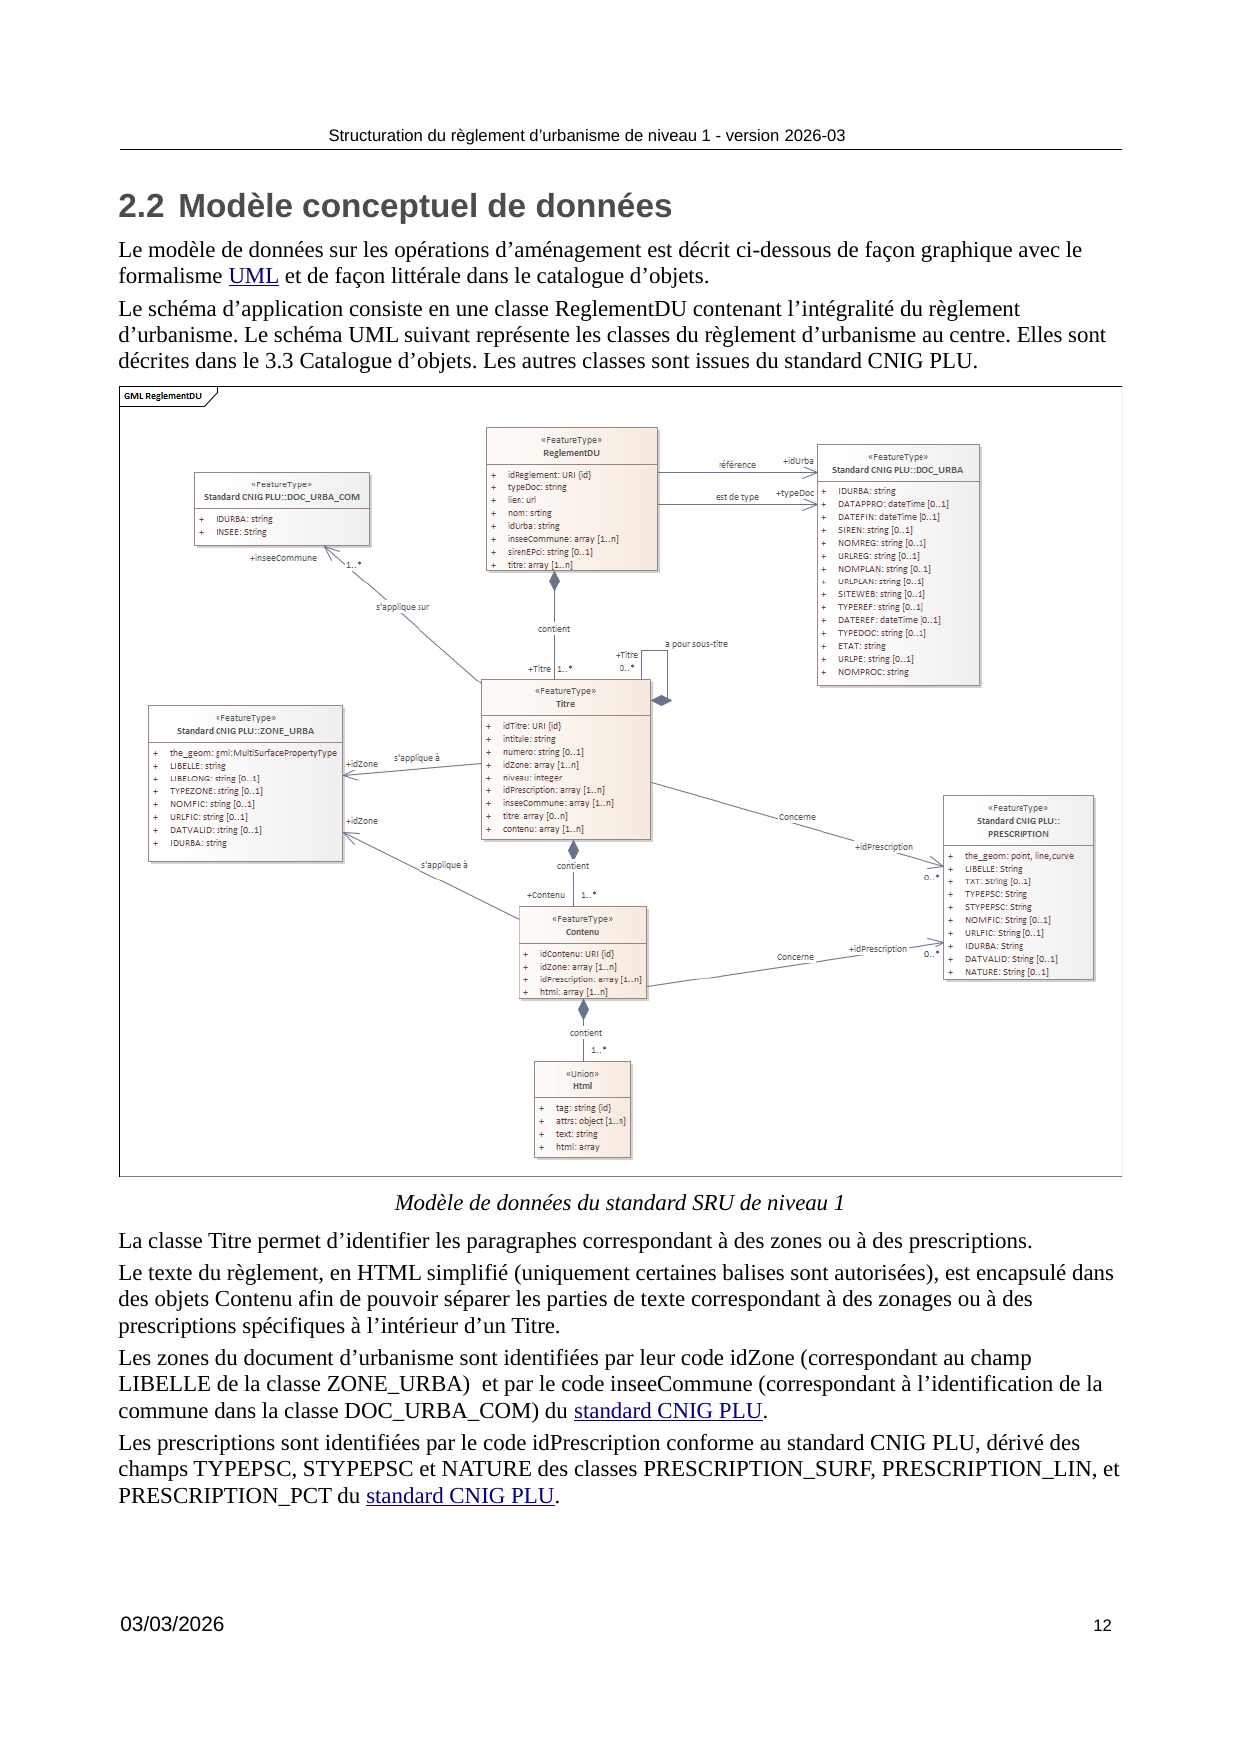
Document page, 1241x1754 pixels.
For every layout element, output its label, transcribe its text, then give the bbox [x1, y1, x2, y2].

text Le schéma d’application consiste en une classe ReglementDU contenant l’intégralité du règlement d’urbanisme. Le schéma UML suivant représente les classes du règlement d’urbanisme au centre. Elles sont décrites dans le 3.3 Catalogue d’objets. Les autres classes sont issues du standard CNIG PLU. [118, 294, 1122, 374]
text Les prescriptions sont identifiées par le code idPrescription conforme au standard CNIG PLU, dérivé des champs TYPEPSC, STYPEPSC et NATURE des classes PRESCRIPTION_SURF, PRESCRIPTION_LIN, et PRESCRIPTION_PCT du standard CNIG PLU. [118, 1429, 1122, 1508]
subtitle Modèle conceptuel de données [118, 186, 1122, 224]
text Le texte du règlement, en HTML simplifié (uniquement certaines balises sont autorisées), est encapsulé dans des objets Contenu afin de pouvoir séparer les parties de texte correspondant à des zonages ou à des prescriptions spécifiques à l’intérieur d’un Titre. [118, 1259, 1122, 1338]
text Modèle de données du standard SRU de niveau 1 [118, 1188, 1122, 1215]
text La classe Titre permet d’identifier les paragraphes correspondant à des zones ou à des prescriptions. [118, 1227, 1122, 1253]
text Les zones du document d’urbanisme sont identifiées par leur code idZone (correspondant au champ LIBELLE de la classe ZONE_URBA) et par le code inseeCommune (correspondant à l’identification de la commune dans la classe DOC_URBA_COM) du standard CNIG PLU. [118, 1344, 1122, 1423]
picture [118, 385, 1123, 1177]
text Le modèle de données sur les opérations d’aménagement est décrit ci-dessous de façon graphique avec le formalisme UML et de façon littérale dans le catalogue d’objets. [118, 236, 1122, 289]
